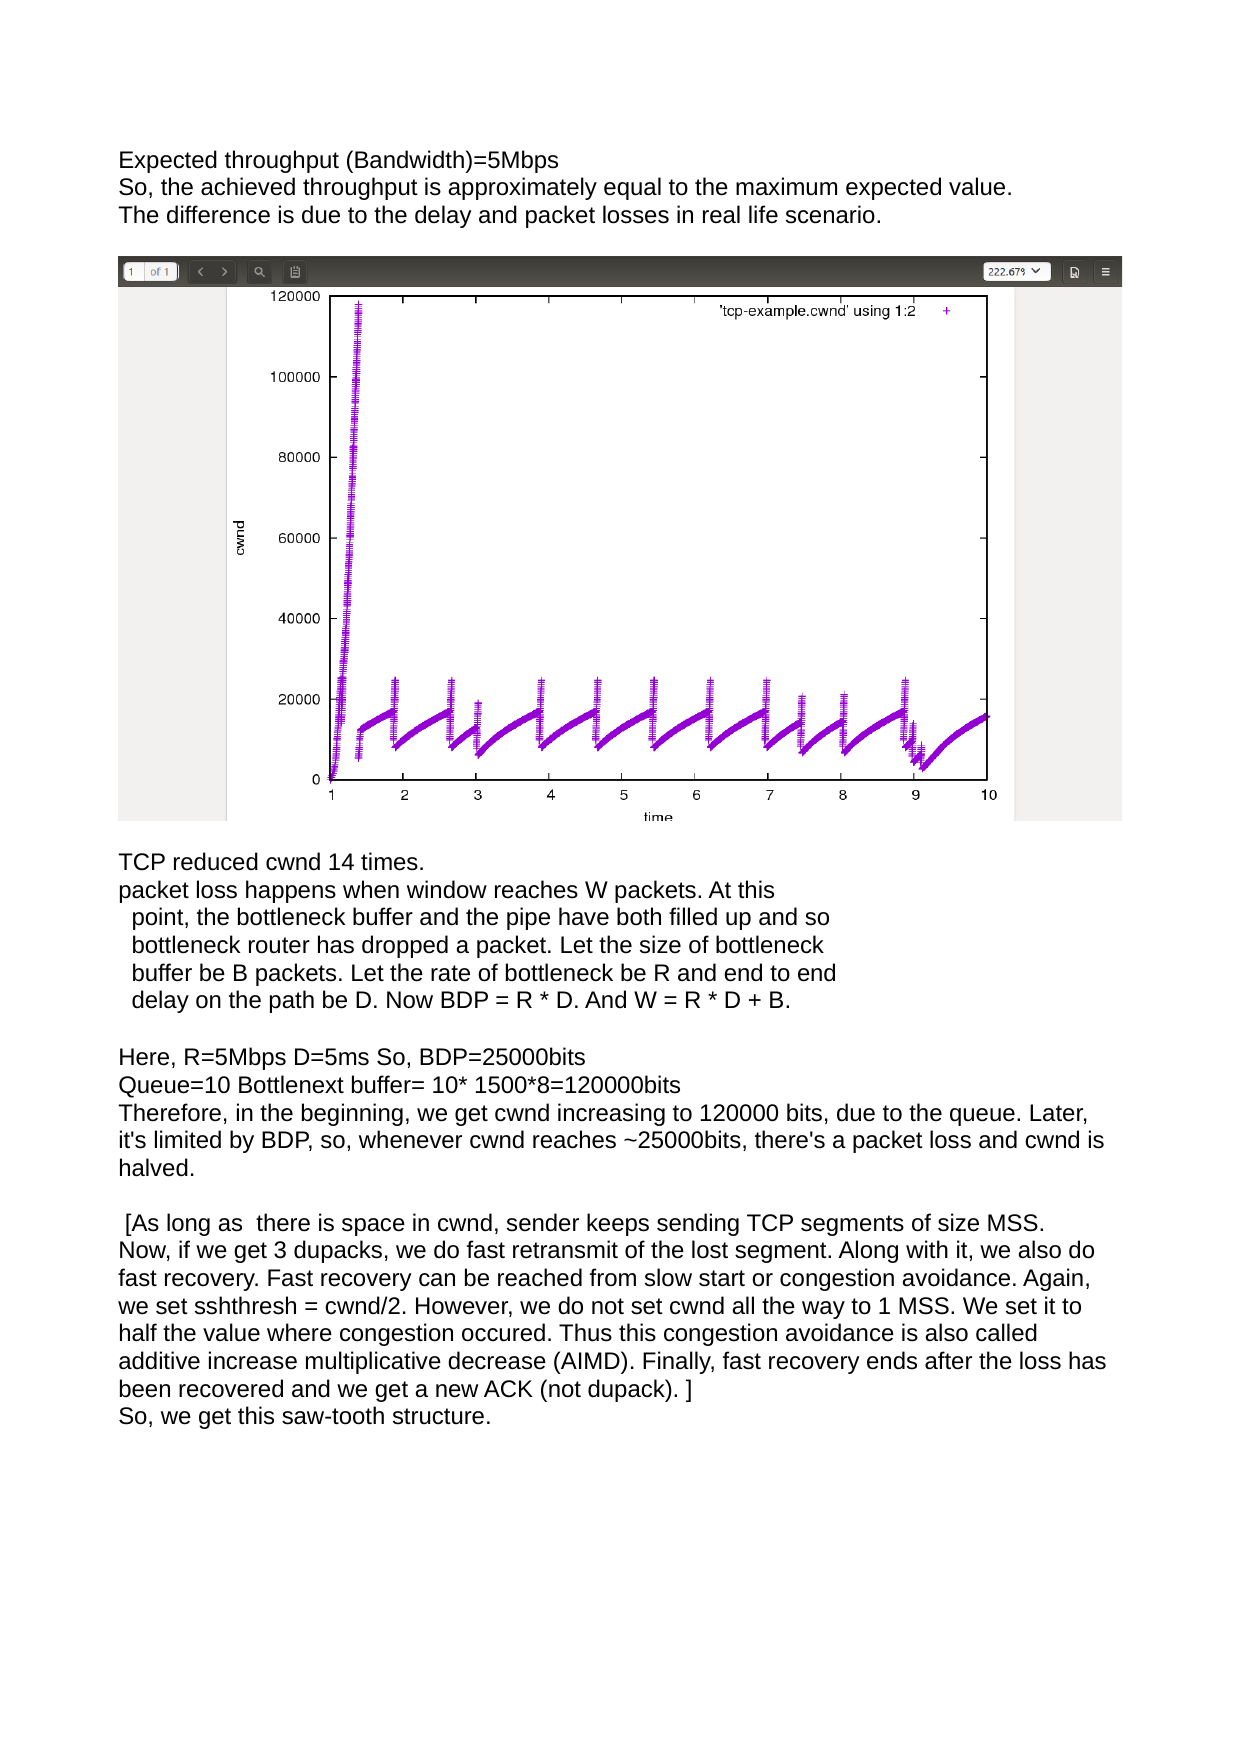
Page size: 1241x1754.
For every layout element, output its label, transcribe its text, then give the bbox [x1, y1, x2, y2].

text Expected throughput (Bandwidth)=5Mbps [118, 146, 1122, 173]
text packet loss happens when window reaches W packets. At this [118, 876, 1122, 903]
text TCP reduced cwnd 14 times. [118, 848, 1122, 876]
text So, the achieved throughput is approximately equal to the maximum expected value. [118, 173, 1122, 201]
text Here, R=5Mbps D=5ms So, BDP=25000bits [118, 1043, 1122, 1071]
text Therefore, in the beginning, we get cwnd increasing to 120000 bits, due to the queue. Later, it's limited by BDP, so, whenever cwnd reaches ~25000bits, there's a packet loss and cwnd is halved. [118, 1098, 1122, 1181]
text delay on the path be D. Now BDP = R * D. And W = R * D + B. [118, 986, 1122, 1014]
picture [118, 256, 1123, 821]
text bottleneck router has dropped a packet. Let the size of bottleneck [118, 931, 1122, 958]
text point, the bottleneck buffer and the pipe have both filled up and so [118, 903, 1122, 931]
text Queue=10 Bottlenext buffer= 10* 1500*8=120000bits [118, 1071, 1122, 1098]
text buffer be B packets. Let the rate of bottleneck be R and end to end [118, 958, 1122, 986]
text Now, if we get 3 dupacks, we do fast retransmit of the lost segment. Along with it, we also do fast recovery. Fast recovery can be reached from slow start or congestion avoidance. Again, we set sshthresh = cwnd/2. However, we do not set cwnd all the way to 1 MSS. We set it to half the value where congestion occured. Thus this congestion avoidance is also called additive increase multiplicative decrease (AIMD). Finally, fast recovery ends after the loss has been recovered and we get a new ACK (not dupack). ] [118, 1236, 1122, 1402]
text So, we get this saw-tooth structure. [118, 1402, 1122, 1430]
text The difference is due to the delay and packet losses in real life scenario. [118, 201, 1122, 228]
text [As long as there is space in cwnd, sender keeps sending TCP segments of size MSS. [118, 1209, 1122, 1236]
